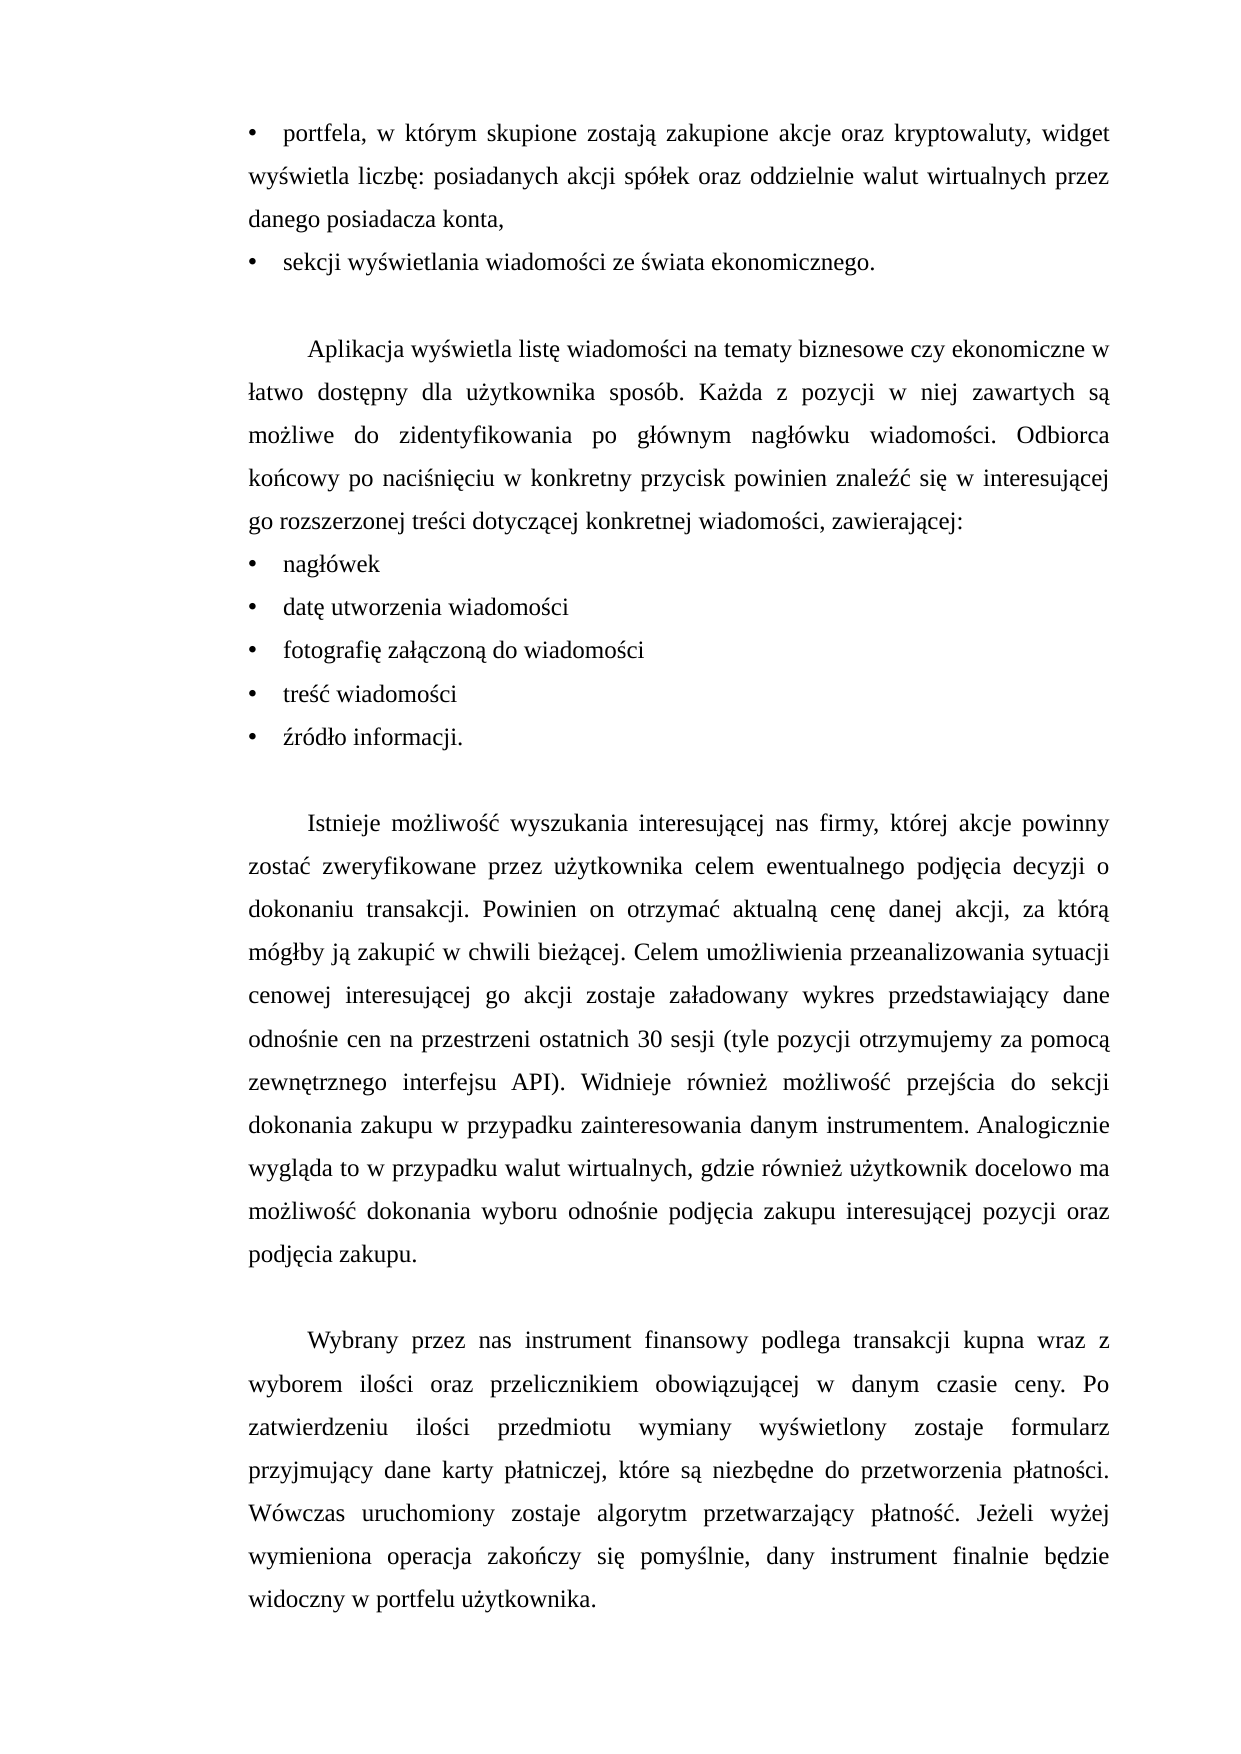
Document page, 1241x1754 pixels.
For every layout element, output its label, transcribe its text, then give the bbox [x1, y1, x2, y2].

list portfela, w którym skupione zostają zakupione akcje oraz kryptowaluty, widget wyświetla liczbę: posiadanych akcji spółek oraz oddzielnie walut wirtualnych przez danego posiadacza konta, [248, 118, 1110, 233]
text Istnieje możliwość wyszukania interesującej nas firmy, której akcje powinny zostać zweryfikowane przez użytkownika celem ewentualnego podjęcia decyzji o dokonaniu transakcji. Powinien on otrzymać aktualną cenę danej akcji, za którą mógłby ją zakupić w chwili bieżącej. Celem umożliwienia przeanalizowania sytuacji cenowej interesującej go akcji zostaje załadowany wykres przedstawiający dane odnośnie cen na przestrzeni ostatnich 30 sesji (tyle pozycji otrzymujemy za pomocą zewnętrznego interfejsu API). Widnieje również możliwość przejścia do sekcji dokonania zakupu w przypadku zainteresowania danym instrumentem. Analogicznie wygląda to w przypadku walut wirtualnych, gdzie również użytkownik docelowo ma możliwość dokonania wyboru odnośnie podjęcia zakupu interesującej pozycji oraz podjęcia zakupu. [248, 808, 1110, 1268]
text Aplikacja wyświetla listę wiadomości na tematy biznesowe czy ekonomiczne w łatwo dostępny dla użytkownika sposób. Każda z pozycji w niej zawartych są możliwe do zidentyfikowania po głównym nagłówku wiadomości. Odbiorca końcowy po naciśnięciu w konkretny przycisk powinien znaleźć się w interesującej go rozszerzonej treści dotyczącej konkretnej wiadomości, zawierającej: [248, 334, 1110, 535]
text Wybrany przez nas instrument finansowy podlega transakcji kupna wraz z wyborem ilości oraz przelicznikiem obowiązującej w danym czasie ceny. Po zatwierdzeniu ilości przedmiotu wymiany wyświetlony zostaje formularz przyjmujący dane karty płatniczej, które są niezbędne do przetworzenia płatności. Wówczas uruchomiony zostaje algorytm przetwarzający płatność. Jeżeli wyżej wymieniona operacja zakończy się pomyślnie, dany instrument finalnie będzie widoczny w portfelu użytkownika. [248, 1326, 1110, 1613]
list treść wiadomości [248, 679, 1110, 707]
list fotografię załączoną do wiadomości [248, 636, 1110, 664]
list źródło informacji. [248, 722, 1110, 751]
list datę utworzenia wiadomości [248, 592, 1110, 621]
list sekcji wyświetlania wiadomości ze świata ekonomicznego. [248, 247, 1110, 276]
list nagłówek [248, 549, 1110, 578]
